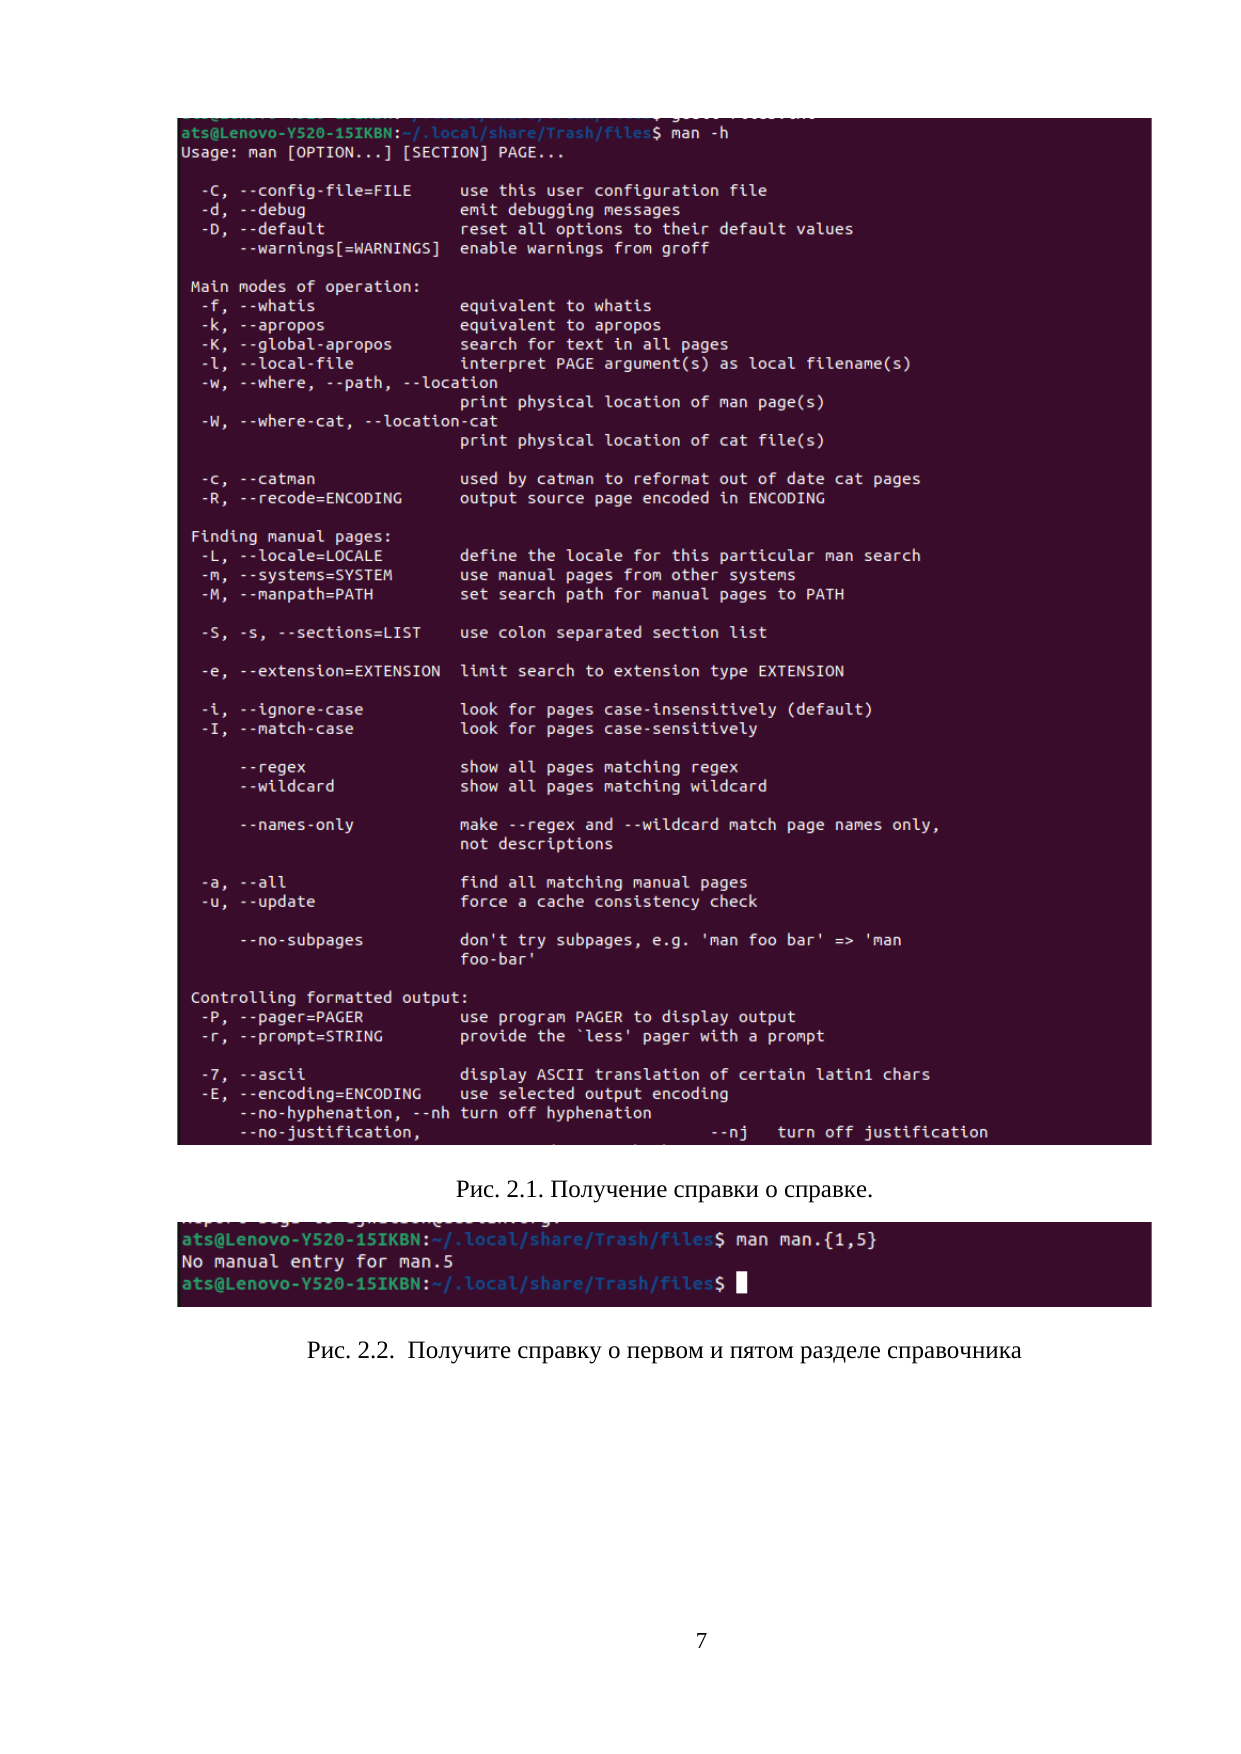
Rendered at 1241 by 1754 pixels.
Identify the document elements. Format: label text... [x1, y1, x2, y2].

picture [177, 1222, 1152, 1307]
picture [177, 118, 1152, 1145]
text Рис. 2.1. Получение справки о справке. [177, 1174, 1152, 1202]
text Рис. 2.2. Получите справку о первом и пятом разделе справочника [177, 1335, 1152, 1364]
